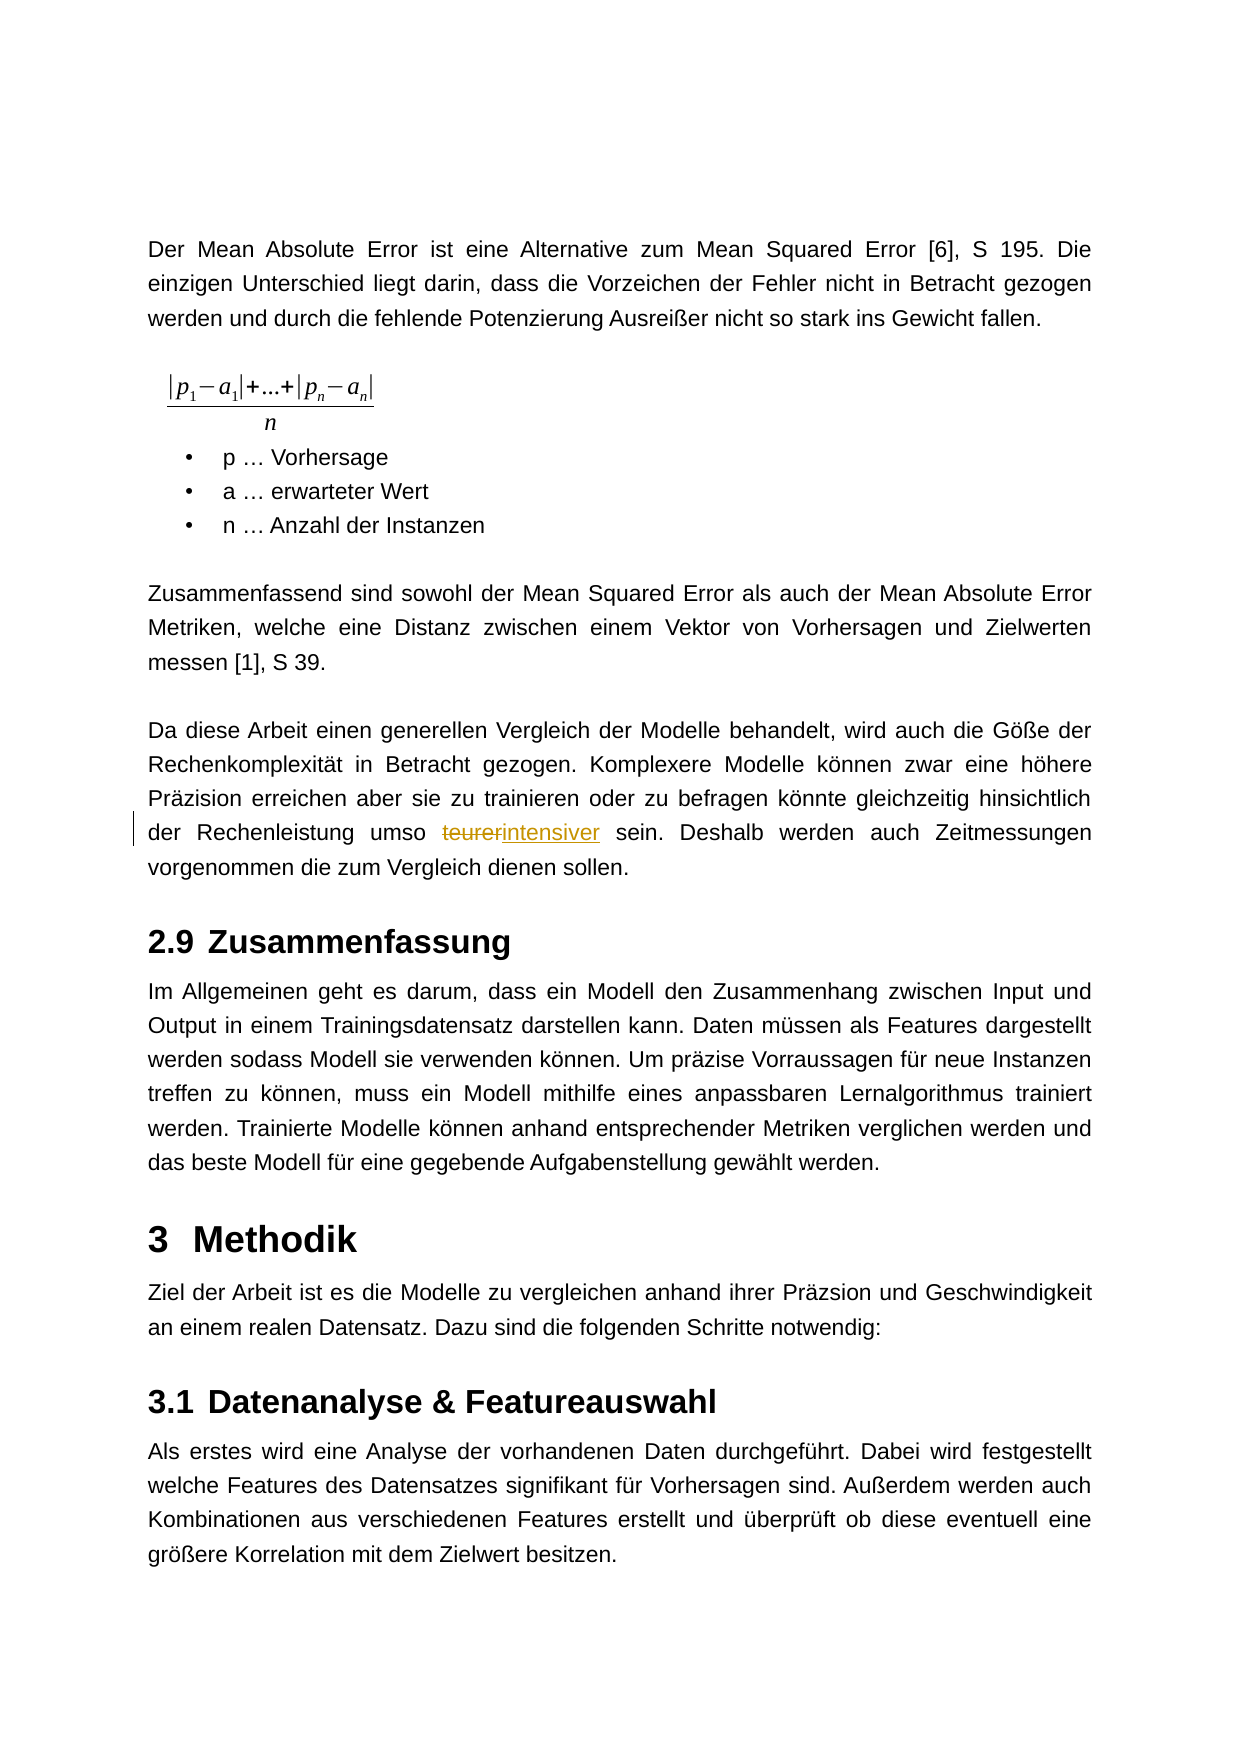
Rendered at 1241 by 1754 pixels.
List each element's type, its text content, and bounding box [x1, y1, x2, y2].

list n … Anzahl der Instanzen [185, 512, 1092, 538]
text Da diese Arbeit einen generellen Vergleich der Modelle behandelt, wird auch die Göße der Rechenkomplexität in Betracht gezogen. Komplexere Modelle können zwar eine höhere Präzision erreichen aber sie zu trainieren oder zu befragen könnte gleichzeitig hinsichtlich der Rechenleistung umso intensiver sein. Deshalb werden auch Zeitmessungen vorgenommen die zum Vergleich dienen sollen. [148, 717, 1092, 880]
list p … Vorhersage [185, 443, 1092, 470]
text Der Mean Absolute Error ist eine Alternative zum Mean Squared Error [6], S 195. Die einzigen Unterschied liegt darin, dass die Vorzeichen der Fehler nicht in Betracht gezogen werden und durch die fehlende Potenzierung Ausreißer nicht so stark ins Gewicht fallen. [148, 236, 1092, 331]
text Als erstes wird eine Analyse der vorhandenen Daten durchgeführt. Dabei wird festgestellt welche Features des Datensatzes signifikant für Vorhersagen sind. Außerdem werden auch Kombinationen aus verschiedenen Features erstellt und überprüft ob diese eventuell eine größere Korrelation mit dem Zielwert besitzen. [148, 1438, 1092, 1567]
text Im Allgemeinen geht es darum, dass ein Modell den Zusammenhang zwischen Input und Output in einem Trainingsdatensatz darstellen kann. Daten müssen als Features dargestellt werden sodass Modell sie verwenden können. Um präzise Vorraussagen für neue Instanzen treffen zu können, muss ein Modell mithilfe eines anpassbaren Lernalgorithmus trainiert werden. Trainierte Modelle können anhand entsprechender Metriken verglichen werden und das beste Modell für eine gegebende Aufgabenstellung gewählt werden. [148, 978, 1092, 1175]
text Ziel der Arbeit ist es die Modelle zu vergleichen anhand ihrer Präzsion und Geschwindigkeit an einem realen Datensatz. Dazu sind die folgenden Schritte notwendig: [148, 1279, 1092, 1340]
subtitle Datenanalyse & Featureauswahl [148, 1382, 1092, 1420]
text Zusammenfassend sind sowohl der Mean Squared Error als auch der Mean Absolute Error Metriken, welche eine Distanz zwischen einem Vektor von Vorhersagen und Zielwerten messen [1], S 39. [148, 580, 1092, 675]
subtitle Methodik [148, 1217, 1092, 1260]
list a … erwarteter Wert [185, 478, 1092, 504]
subtitle Zusammenfassung [148, 922, 1092, 960]
